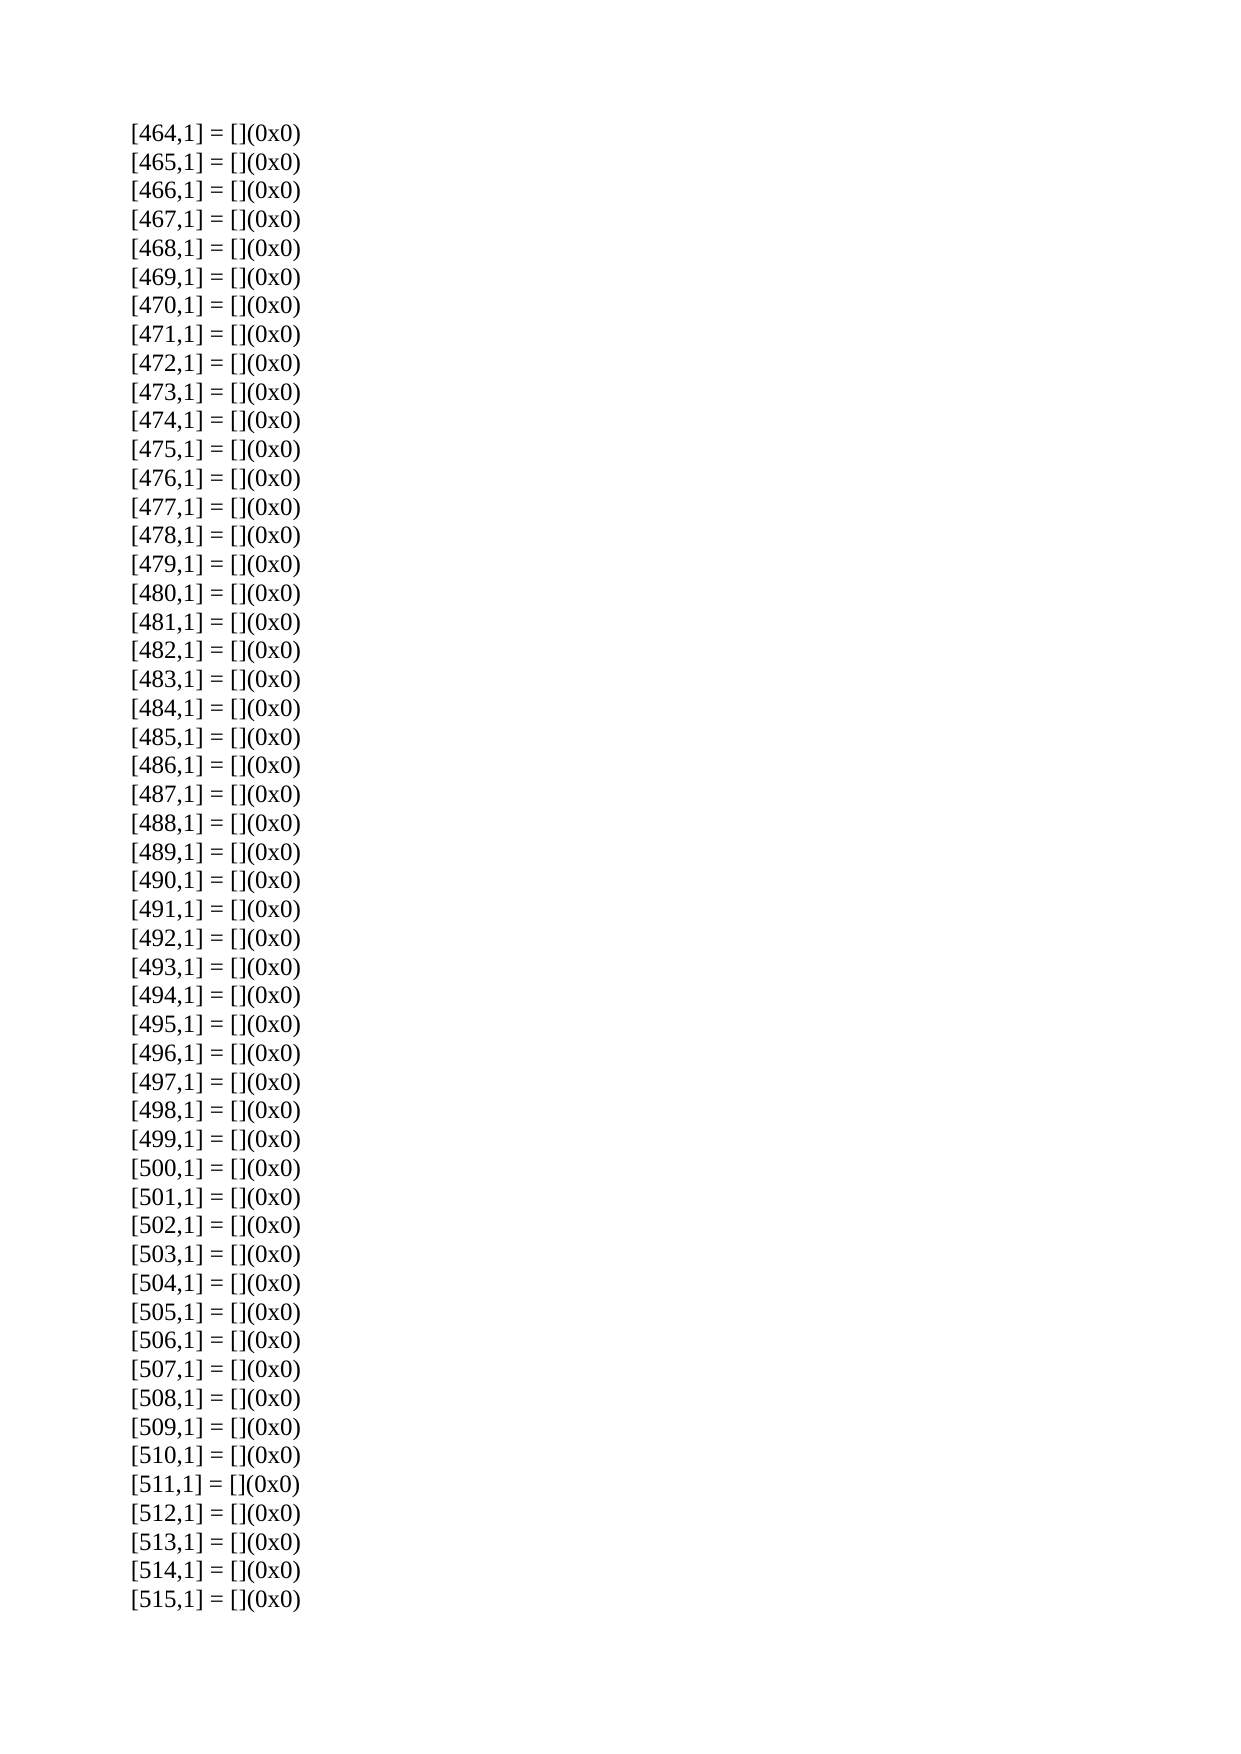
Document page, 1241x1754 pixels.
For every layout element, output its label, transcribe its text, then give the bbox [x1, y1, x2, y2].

text [483,1] = [](0x0) [118, 664, 1122, 693]
text [510,1] = [](0x0) [118, 1441, 1122, 1469]
text [481,1] = [](0x0) [118, 607, 1122, 636]
text [470,1] = [](0x0) [118, 291, 1122, 319]
text [466,1] = [](0x0) [118, 176, 1122, 204]
text [476,1] = [](0x0) [118, 463, 1122, 492]
text [514,1] = [](0x0) [118, 1556, 1122, 1584]
text [492,1] = [](0x0) [118, 923, 1122, 952]
text [474,1] = [](0x0) [118, 406, 1122, 434]
text [486,1] = [](0x0) [118, 751, 1122, 779]
text [502,1] = [](0x0) [118, 1211, 1122, 1239]
text [490,1] = [](0x0) [118, 866, 1122, 894]
text [467,1] = [](0x0) [118, 204, 1122, 233]
text [485,1] = [](0x0) [118, 722, 1122, 751]
text [505,1] = [](0x0) [118, 1297, 1122, 1326]
text [482,1] = [](0x0) [118, 636, 1122, 664]
text [484,1] = [](0x0) [118, 693, 1122, 722]
text [501,1] = [](0x0) [118, 1182, 1122, 1211]
text [507,1] = [](0x0) [118, 1354, 1122, 1383]
text [475,1] = [](0x0) [118, 434, 1122, 463]
text [494,1] = [](0x0) [118, 981, 1122, 1009]
text [471,1] = [](0x0) [118, 319, 1122, 348]
text [515,1] = [](0x0) [118, 1584, 1122, 1613]
text [478,1] = [](0x0) [118, 521, 1122, 549]
text [473,1] = [](0x0) [118, 377, 1122, 406]
text [479,1] = [](0x0) [118, 549, 1122, 578]
text [504,1] = [](0x0) [118, 1268, 1122, 1297]
text [480,1] = [](0x0) [118, 578, 1122, 607]
text [511,1] = [](0x0) [118, 1469, 1122, 1498]
text [496,1] = [](0x0) [118, 1038, 1122, 1067]
text [465,1] = [](0x0) [118, 147, 1122, 176]
text [469,1] = [](0x0) [118, 262, 1122, 291]
text [500,1] = [](0x0) [118, 1153, 1122, 1182]
text [509,1] = [](0x0) [118, 1412, 1122, 1441]
text [508,1] = [](0x0) [118, 1383, 1122, 1412]
text [493,1] = [](0x0) [118, 952, 1122, 981]
text [491,1] = [](0x0) [118, 894, 1122, 923]
text [464,1] = [](0x0) [118, 118, 1122, 147]
text [513,1] = [](0x0) [118, 1527, 1122, 1556]
text [488,1] = [](0x0) [118, 808, 1122, 837]
text [477,1] = [](0x0) [118, 492, 1122, 521]
text [498,1] = [](0x0) [118, 1096, 1122, 1124]
text [506,1] = [](0x0) [118, 1326, 1122, 1354]
text [489,1] = [](0x0) [118, 837, 1122, 866]
text [472,1] = [](0x0) [118, 348, 1122, 377]
text [468,1] = [](0x0) [118, 233, 1122, 262]
text [495,1] = [](0x0) [118, 1009, 1122, 1038]
text [497,1] = [](0x0) [118, 1067, 1122, 1096]
text [487,1] = [](0x0) [118, 779, 1122, 808]
text [512,1] = [](0x0) [118, 1498, 1122, 1527]
text [503,1] = [](0x0) [118, 1239, 1122, 1268]
text [499,1] = [](0x0) [118, 1124, 1122, 1153]
